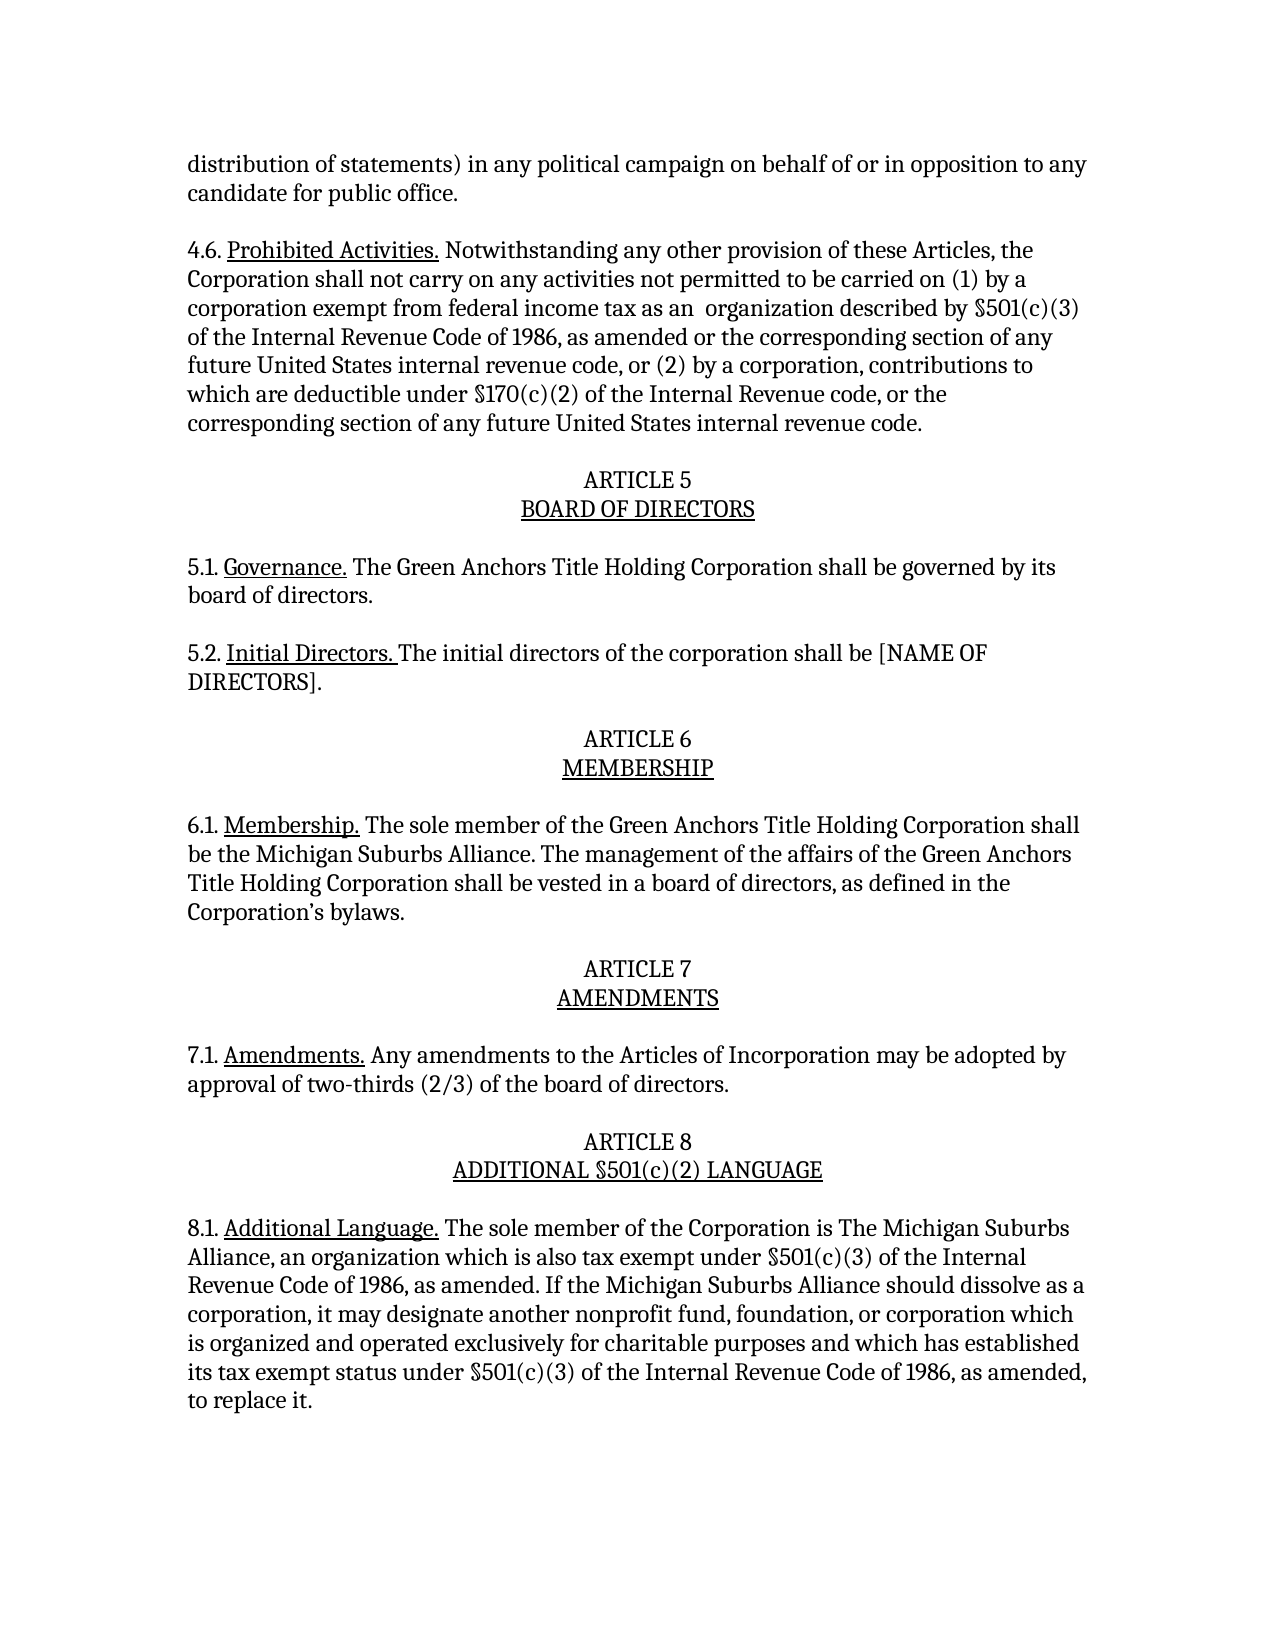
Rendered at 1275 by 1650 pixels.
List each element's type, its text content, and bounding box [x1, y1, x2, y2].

text ARTICLE 7 [187, 955, 1087, 984]
text ADDITIONAL §501(c)(2) LANGUAGE [187, 1156, 1087, 1185]
text ARTICLE 5 [187, 466, 1087, 495]
text distribution of statements) in any political campaign on behalf of or in opposition to any candidate for public office. [187, 150, 1087, 207]
text ARTICLE 8 [187, 1127, 1087, 1156]
text ARTICLE 6 [187, 725, 1087, 754]
text 4.6. Prohibited Activities. Notwithstanding any other provision of these Articles, the Corporation shall not carry on any activities not permitted to be carried on (1) by a corporation exempt from federal income tax as an organization described by §501(c)(3) of the Internal Revenue Code of 1986, as amended or the corresponding section of any future United States internal revenue code, or (2) by a corporation, contributions to which are deductible under §170(c)(2) of the Internal Revenue code, or the corresponding section of any future United States internal revenue code. [187, 236, 1087, 437]
text 8.1. Additional Language. The sole member of the Corporation is The Michigan Suburbs Alliance, an organization which is also tax exempt under §501(c)(3) of the Internal Revenue Code of 1986, as amended. If the Michigan Suburbs Alliance should dissolve as a corporation, it may designate another nonprofit fund, foundation, or corporation which is organized and operated exclusively for charitable purposes and which has established its tax exempt status under §501(c)(3) of the Internal Revenue Code of 1986, as amended, to replace it. [187, 1214, 1087, 1415]
text 5.2. Initial Directors. The initial directors of the corporation shall be [NAME OF DIRECTORS]. [187, 639, 1087, 696]
text BOARD OF DIRECTORS [187, 495, 1087, 524]
text MEMBERSHIP [187, 754, 1087, 782]
text 6.1. Membership. The sole member of the Green Anchors Title Holding Corporation shall be the Michigan Suburbs Alliance. The management of the affairs of the Green Anchors Title Holding Corporation shall be vested in a board of directors, as defined in the Corporation’s bylaws. [187, 811, 1087, 926]
text AMENDMENTS [187, 984, 1087, 1012]
text 5.1. Governance. The Green Anchors Title Holding Corporation shall be governed by its board of directors. [187, 552, 1087, 610]
text 7.1. Amendments. Any amendments to the Articles of Incorporation may be adopted by approval of two-thirds (2/3) of the board of directors. [187, 1041, 1087, 1099]
